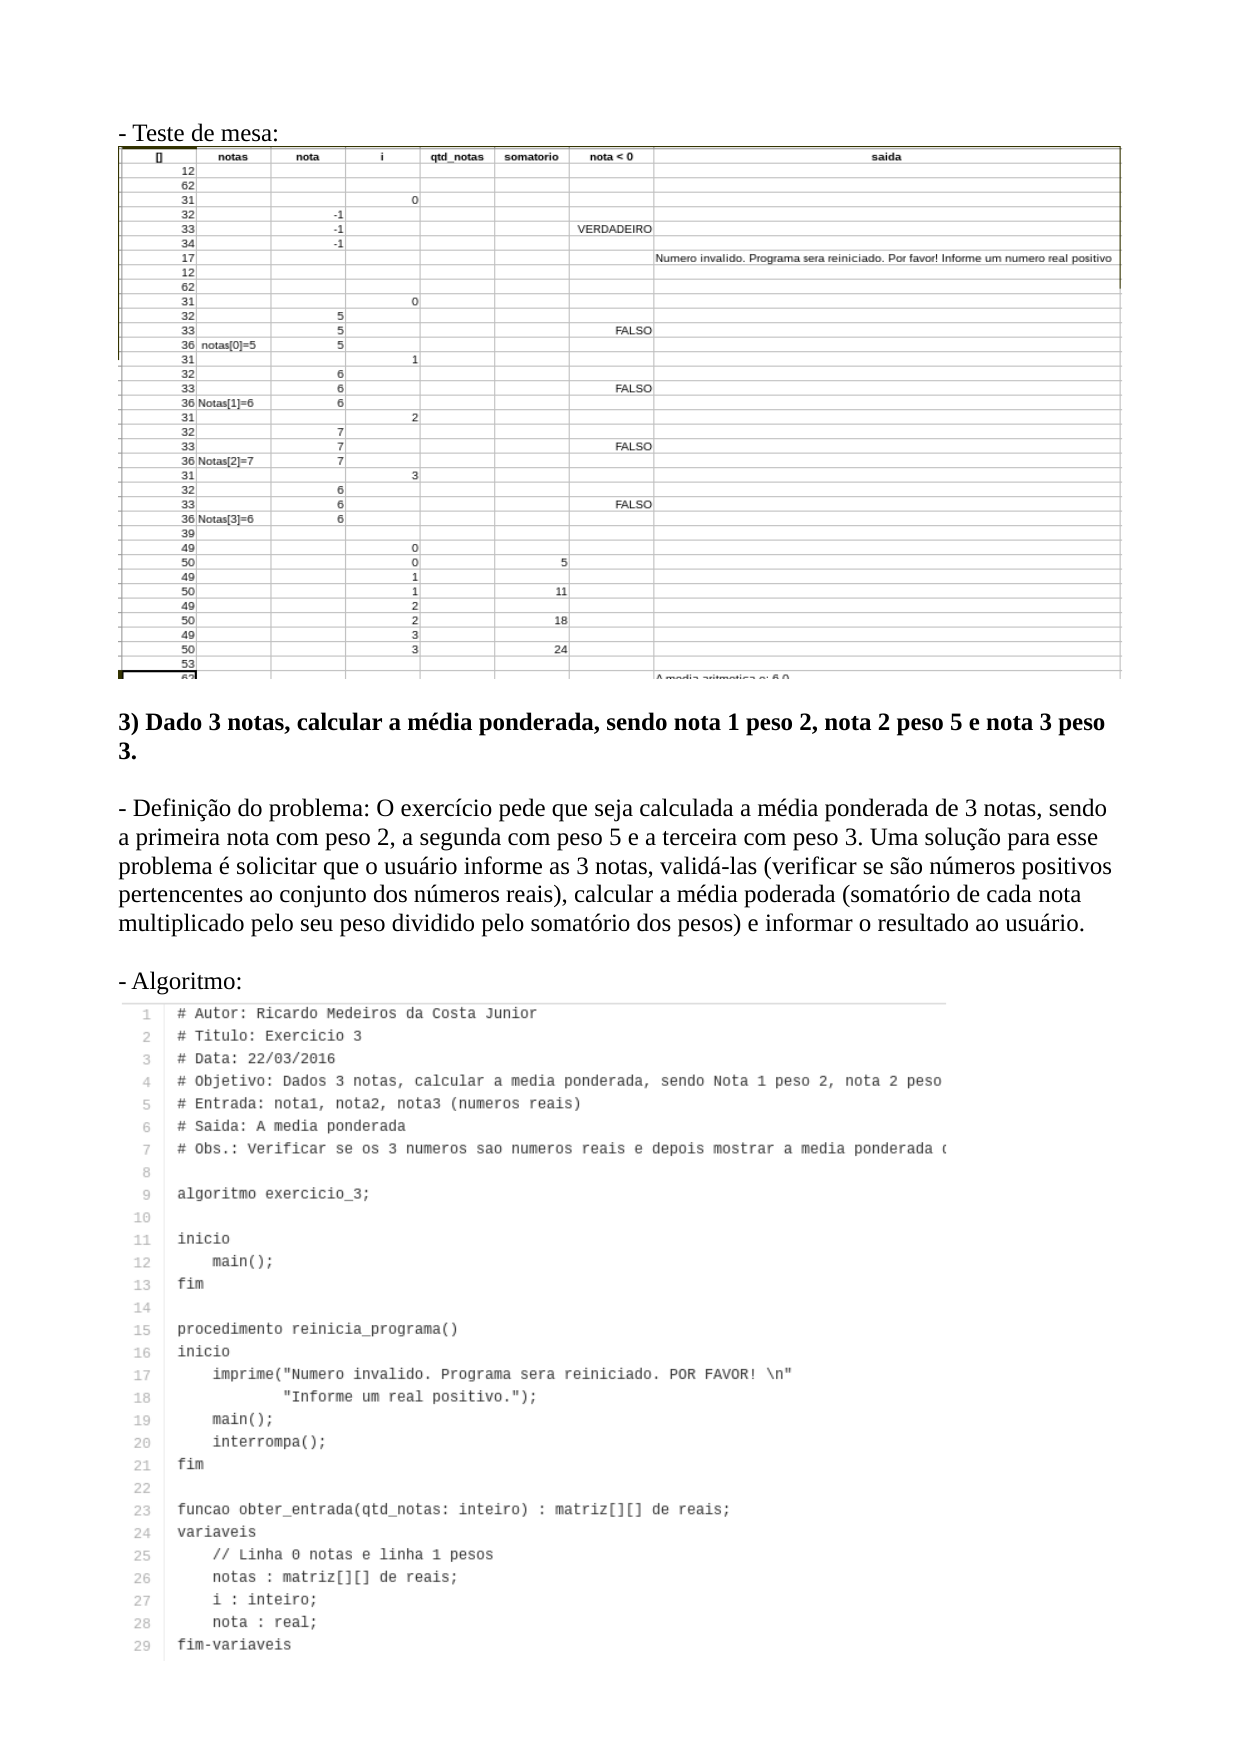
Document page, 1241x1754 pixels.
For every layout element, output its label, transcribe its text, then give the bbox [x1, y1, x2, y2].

picture [121, 1002, 947, 1661]
text - Algoritmo: [118, 966, 1122, 994]
text 3) Dado 3 notas, calcular a média ponderada, sendo nota 1 peso 2, nota 2 peso 5 e nota 3 peso 3. [118, 707, 1122, 764]
text - Teste de mesa: [118, 118, 1122, 146]
text - Definição do problema: O exercício pede que seja calculada a média ponderada de 3 notas, sendo a primeira nota com peso 2, a segunda com peso 5 e a terceira com peso 3. Uma solução para esse problema é solicitar que o usuário informe as 3 notas, validá-las (verificar se são números positivos pertencentes ao conjunto dos números reais), calcular a média poderada (somatório de cada nota multiplicado pelo seu peso dividido pelo somatório dos pesos) e informar o resultado ao usuário. [118, 793, 1122, 937]
picture [118, 146, 1123, 679]
